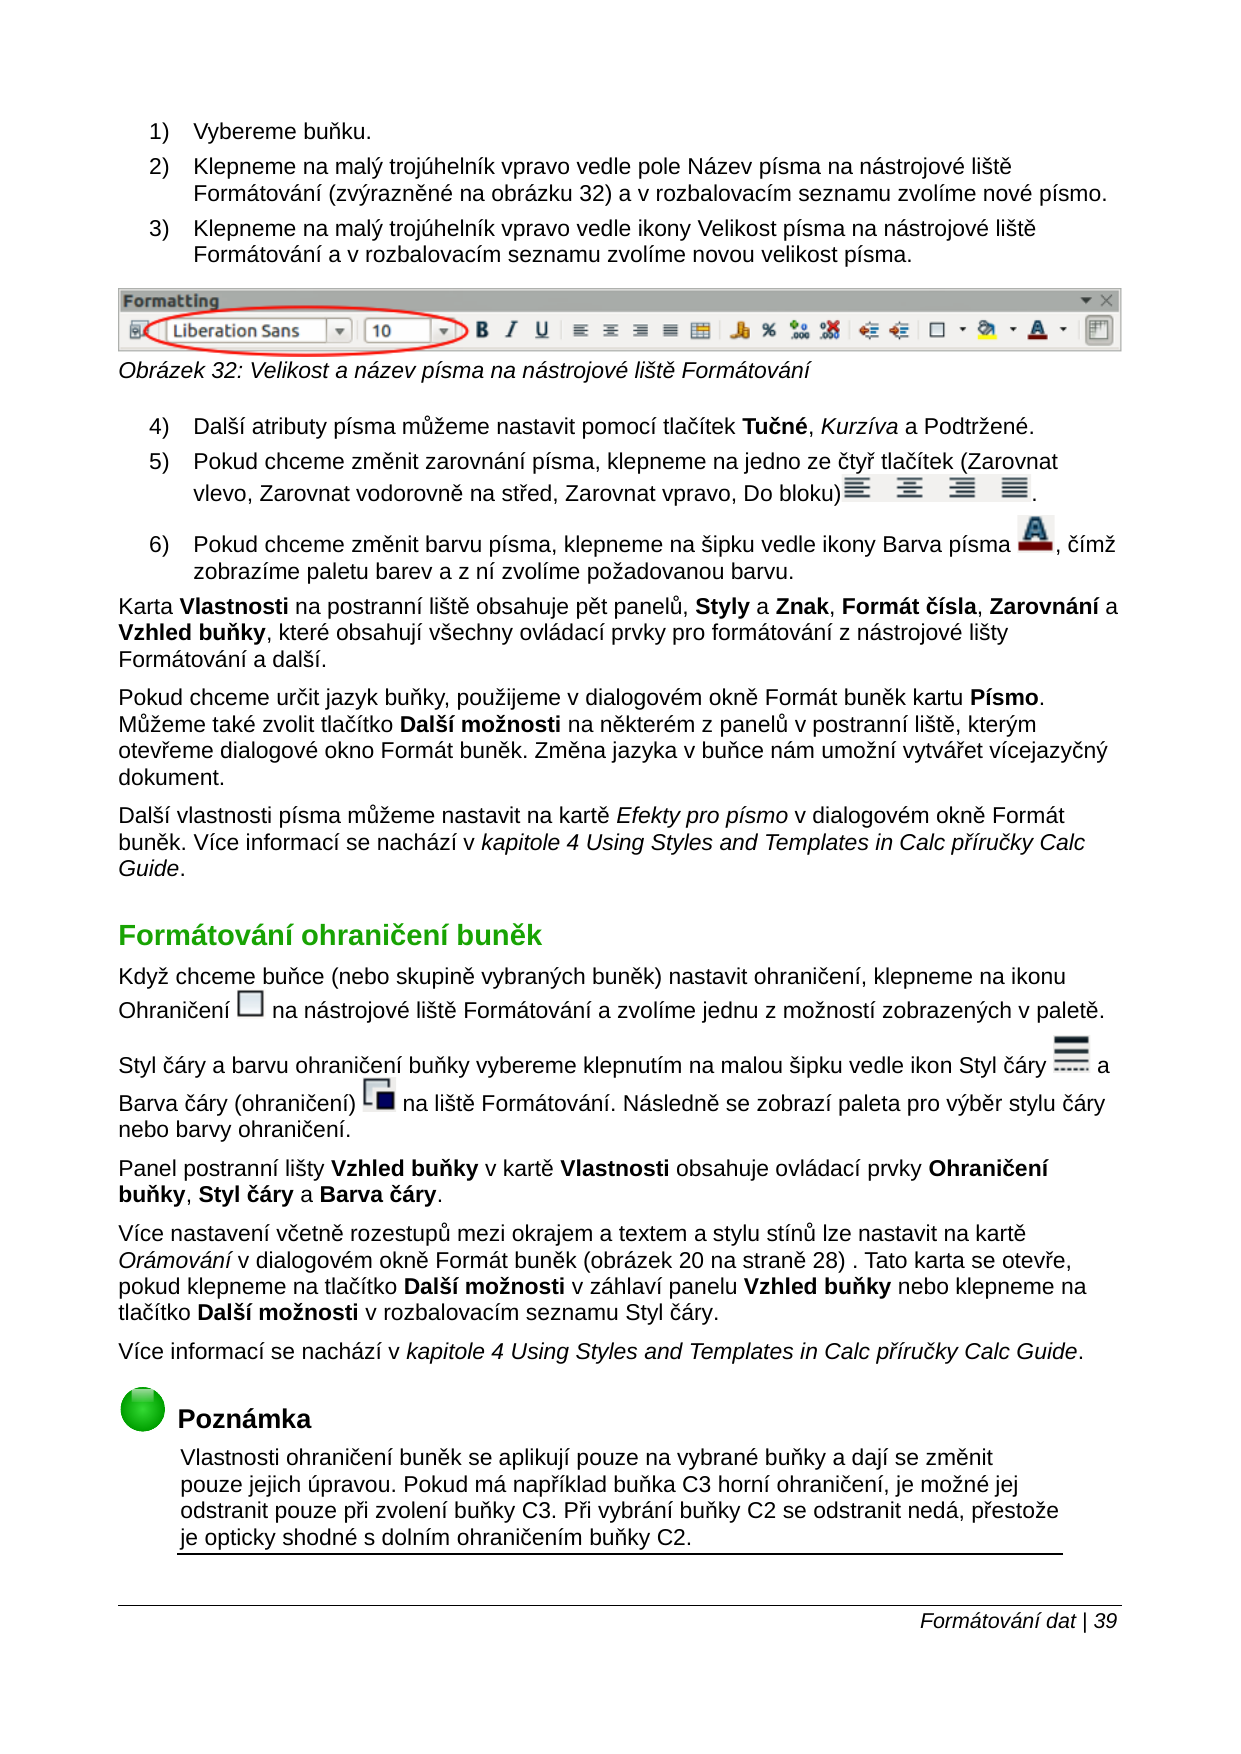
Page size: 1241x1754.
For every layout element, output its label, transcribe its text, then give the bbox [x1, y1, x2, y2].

picture [362, 1077, 397, 1112]
list Další atributy písma můžeme nastavit pomocí tlačítek Tučné, Kurzíva a Podtržené. [169, 413, 1122, 439]
text Více informací se nachází v kapitole 4 Using Styles and Templates in Calc příručky Calc Guide. [118, 1338, 1122, 1364]
text Pokud chceme určit jazyk buňky, použijeme v dialogovém okně Formát buněk kartu Písmo. Můžeme také zvolit tlačítko Další možnosti na některém z panelů v postranní liště, kterým otevřeme dialogové okno Formát buněk. Změna jazyka v buňce nám umožní vytvářet vícejazyčný dokument. [118, 684, 1122, 790]
text Panel postranní lišty Vzhled buňky v kartě Vlastnosti obsahuje ovládací prvky Ohraničení buňky, Styl čáry a Barva čáry. [118, 1155, 1122, 1208]
list Vybereme buňku. [169, 118, 1122, 144]
text Styl čáry a barvu ohraničení buňky vybereme klepnutím na malou šipku vedle ikon Styl čáry a Barva čáry (ohraničení) na liště Formátování. Následně se zobrazí paleta pro výběr stylu čáry nebo barvy ohraničení. [118, 1036, 1122, 1142]
text Když chceme buňce (nebo skupině vybraných buněk) nastavit ohraničení, klepneme na ikonu Ohraničení na nástrojové liště Formátování a zvolíme jednu z možností zobrazených v paletě. [118, 963, 1122, 1023]
picture [1017, 515, 1055, 553]
subtitle Poznámka [118, 1384, 1122, 1434]
text Vlastnosti ohraničení buněk se aplikují pouze na vybrané buňky a dají se změnit pouze jejich úpravou. Pokud má například buňka C3 horní ohraničení, je možné jej odstranit pouze při zvolení buňky C3. Při vybrání buňky C2 se odstranit nedá, přestože je opticky shodné s dolním ohraničením buňky C2. [177, 1441, 1063, 1553]
list Klepneme na malý trojúhelník vpravo vedle pole Název písma na nástrojové liště Formátování (zvýrazněné na obrázku 32) a v rozbalovacím seznamu zvolíme nové písmo. [169, 153, 1122, 206]
picture [236, 989, 266, 1019]
list Klepneme na malý trojúhelník vpravo vedle ikony Velikost písma na nástrojové liště Formátování a v rozbalovacím seznamu zvolíme novou velikost písma. [169, 215, 1122, 268]
picture [841, 474, 1032, 502]
text Další vlastnosti písma můžeme nastavit na kartě Efekty pro písmo v dialogovém okně Formát buněk. Více informací se nachází v kapitole 4 Using Styles and Templates in Calc příručky Calc Guide. [118, 802, 1122, 881]
list Pokud chceme změnit barvu písma, klepneme na šipku vedle ikony Barva písma , čímž zobrazíme paletu barev a z ní zvolíme požadovanou barvu. [169, 515, 1122, 584]
text Více nastavení včetně rozestupů mezi okrajem a textem a stylu stínů lze nastavit na kartě Orámování v dialogovém okně Formát buněk (obrázek 20 na straně 27) . Tato karta se otevře, pokud klepneme na tlačítko Další možnosti v záhlaví panelu Vzhled buňky nebo klepneme na tlačítko Další možnosti v rozbalovacím seznamu Styl čáry. [118, 1220, 1122, 1326]
list Pokud chceme změnit zarovnání písma, klepneme na jedno ze čtyř tlačítek (Zarovnat vlevo, Zarovnat vodorovně na střed, Zarovnat vpravo, Do bloku). [169, 448, 1122, 506]
picture [1053, 1035, 1091, 1073]
text Obrázek 32: Velikost a název písma na nástrojové liště Formátování [118, 357, 1122, 383]
text Karta Vlastnosti na postranní liště obsahuje pět panelů, Styly a Znak, Formát čísla, Zarovnání a Vzhled buňky, které obsahují všechny ovládací prvky pro formátování z nástrojové lišty Formátování a další. [118, 593, 1122, 672]
subtitle Formátování ohraničení buněk [118, 917, 1122, 951]
picture [118, 288, 1123, 357]
